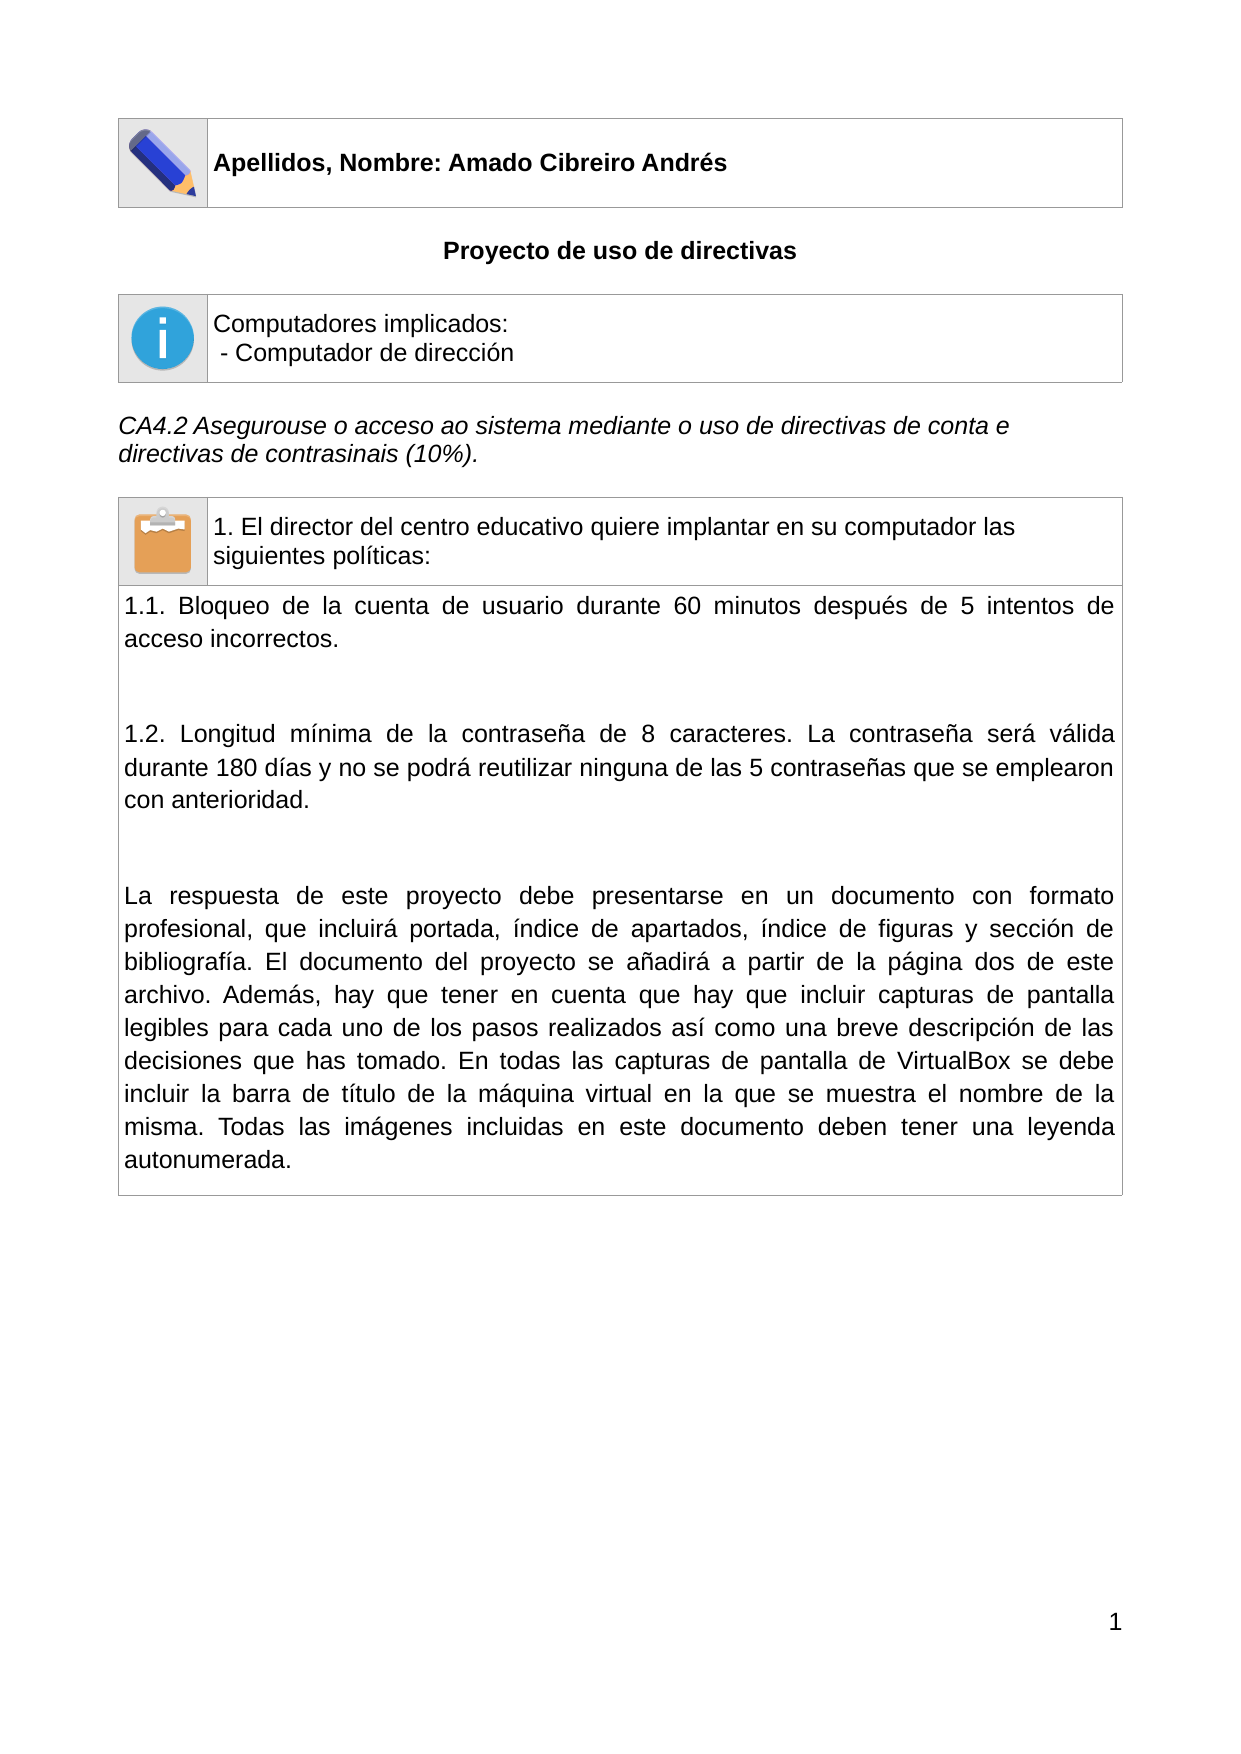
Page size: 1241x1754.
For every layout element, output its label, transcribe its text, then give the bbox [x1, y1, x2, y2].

table_header [119, 119, 207, 207]
table_header Computadores implicados: - Computador de dirección [208, 295, 1122, 382]
table_cell 1.1. Bloqueo de la cuenta de usuario durante 60 minutos después de 5 intentos de acceso incorrectos. 1.2. Longitud mínima de la contraseña de 8 caracteres. La contraseña será válida durante 180 días y no se podrá reutilizar ninguna de las 5 contraseñas que se emplearon con anterioridad. La respuesta de este proyecto debe presentarse en un documento con formato profesional, que incluirá portada, índice de apartados, índice de figuras y sección de bibliografía. El documento del proyecto se añadirá a partir de la página dos de este archivo. Además, hay que tener en cuenta que hay que incluir capturas de pantalla legibles para cada uno de los pasos realizados así como una breve descripción de las decisiones que has tomado. En todas las capturas de pantalla de VirtualBox se debe incluir la barra de título de la máquina virtual en la que se muestra el nombre de la misma. Todas las imágenes incluidas en este documento deben tener una leyenda autonumerada. [119, 586, 1122, 1194]
table_header Apellidos, Nombre: Amado Cibreiro Andrés [208, 119, 1122, 207]
table_header [119, 295, 207, 382]
text Proyecto de uso de directivas [118, 236, 1122, 265]
table_header 1. El director del centro educativo quiere implantar en su computador las siguientes políticas: [208, 498, 1122, 585]
table_header [119, 498, 207, 585]
text CA4.2 Asegurouse o acceso ao sistema mediante o uso de directivas de conta e directivas de contrasinais (10%). [118, 411, 1122, 468]
